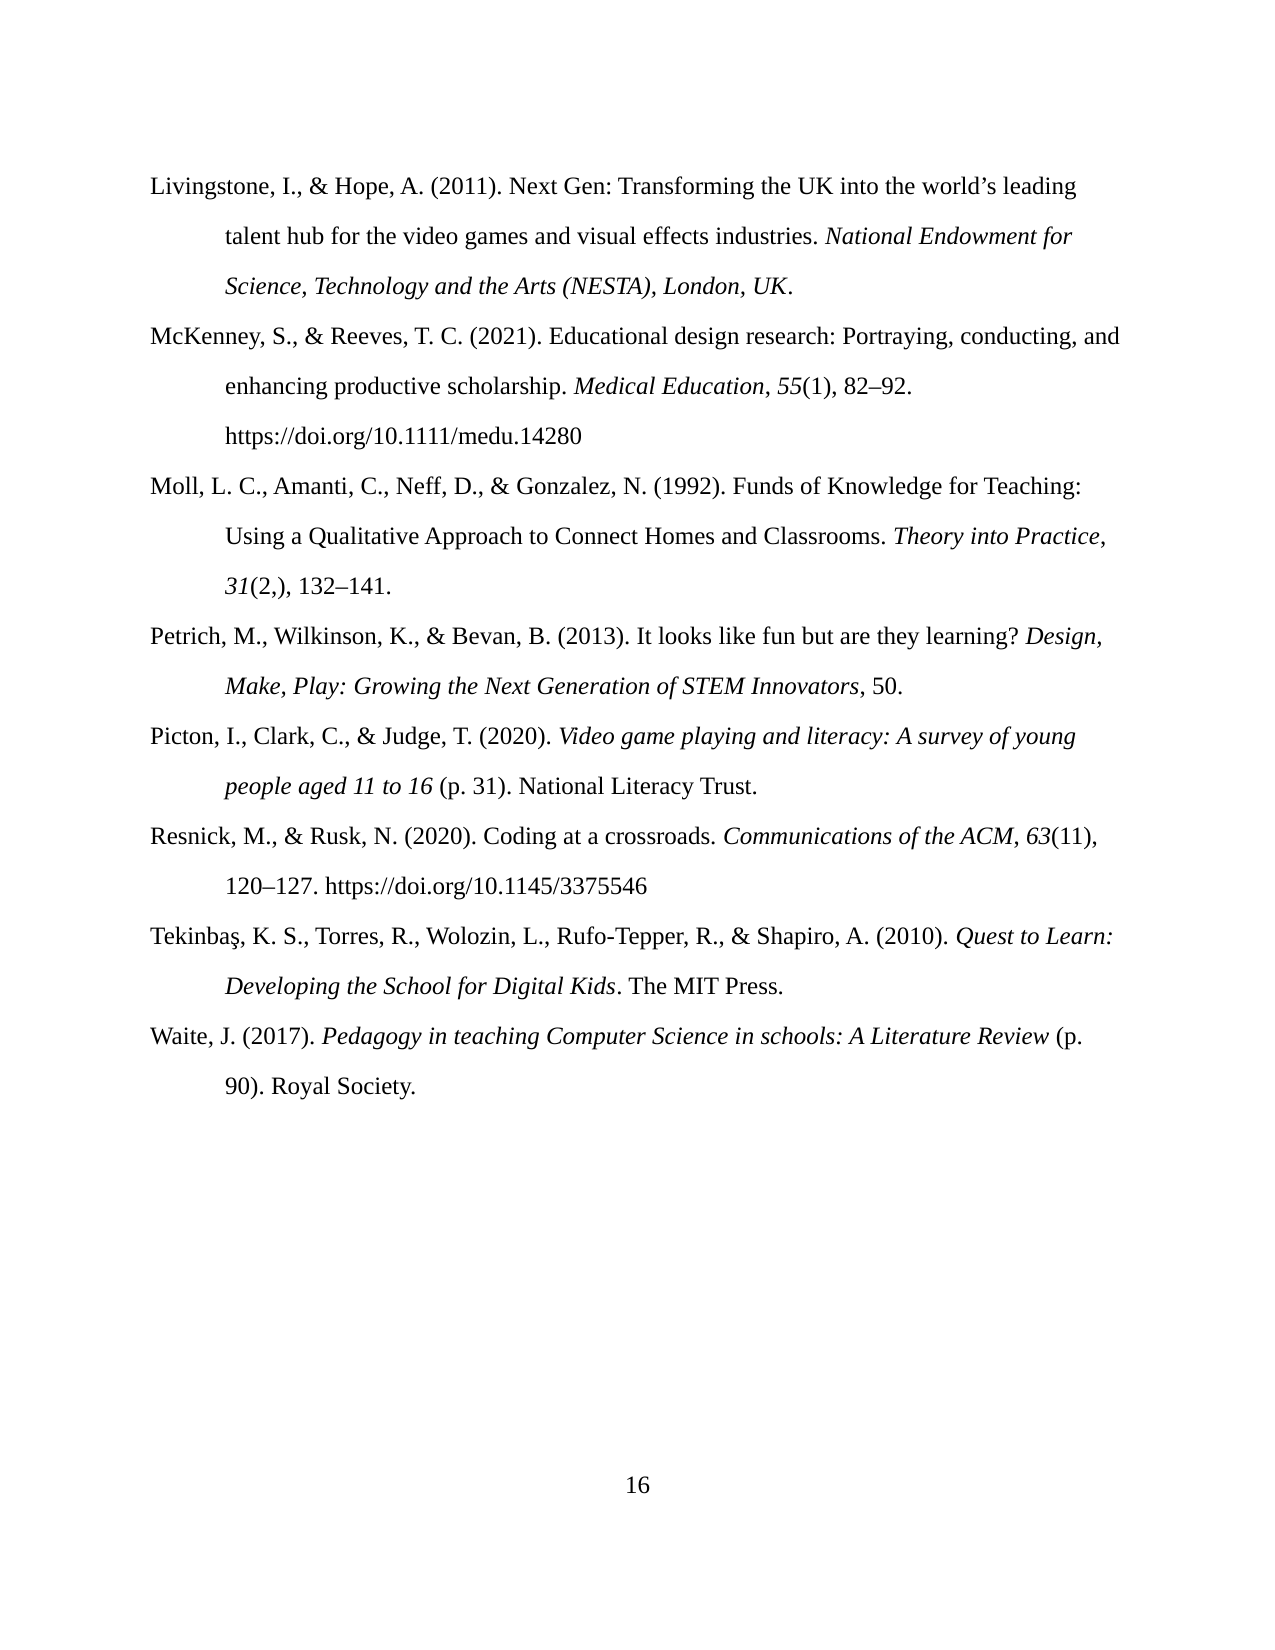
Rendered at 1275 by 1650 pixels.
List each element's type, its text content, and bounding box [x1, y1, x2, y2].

text Petrich, M., Wilkinson, K., & Bevan, B. (2013). It looks like fun but are they learning? Design, Make, Play: Growing the Next Generation of STEM Innovators, 50. [150, 600, 1125, 700]
text Livingstone, I., & Hope, A. (2011). Next Gen: Transforming the UK into the world’s leading talent hub for the video games and visual effects industries. National Endowment for Science, Technology and the Arts (NESTA), London, UK. [150, 150, 1125, 300]
text Picton, I., Clark, C., & Judge, T. (2020). Video game playing and literacy: A survey of young people aged 11 to 16 (p. 31). National Literacy Trust. [150, 700, 1125, 800]
text Resnick, M., & Rusk, N. (2020). Coding at a crossroads. Communications of the ACM, 63(11), 120–127. https://doi.org/10.1145/3375546 [150, 800, 1125, 900]
text McKenney, S., & Reeves, T. C. (2021). Educational design research: Portraying, conducting, and enhancing productive scholarship. Medical Education, 55(1), 82–92. https://doi.org/10.1111/medu.14280 [150, 300, 1125, 450]
text Moll, L. C., Amanti, C., Neff, D., & Gonzalez, N. (1992). Funds of Knowledge for Teaching: Using a Qualitative Approach to Connect Homes and Classrooms. Theory into Practice, 31(2,), 132–141. [150, 450, 1125, 600]
text Waite, J. (2017). Pedagogy in teaching Computer Science in schools: A Literature Review (p. 90). Royal Society. [150, 1000, 1125, 1100]
text Tekinbaş, K. S., Torres, R., Wolozin, L., Rufo-Tepper, R., & Shapiro, A. (2010). Quest to Learn: Developing the School for Digital Kids. The MIT Press. [150, 900, 1125, 1000]
